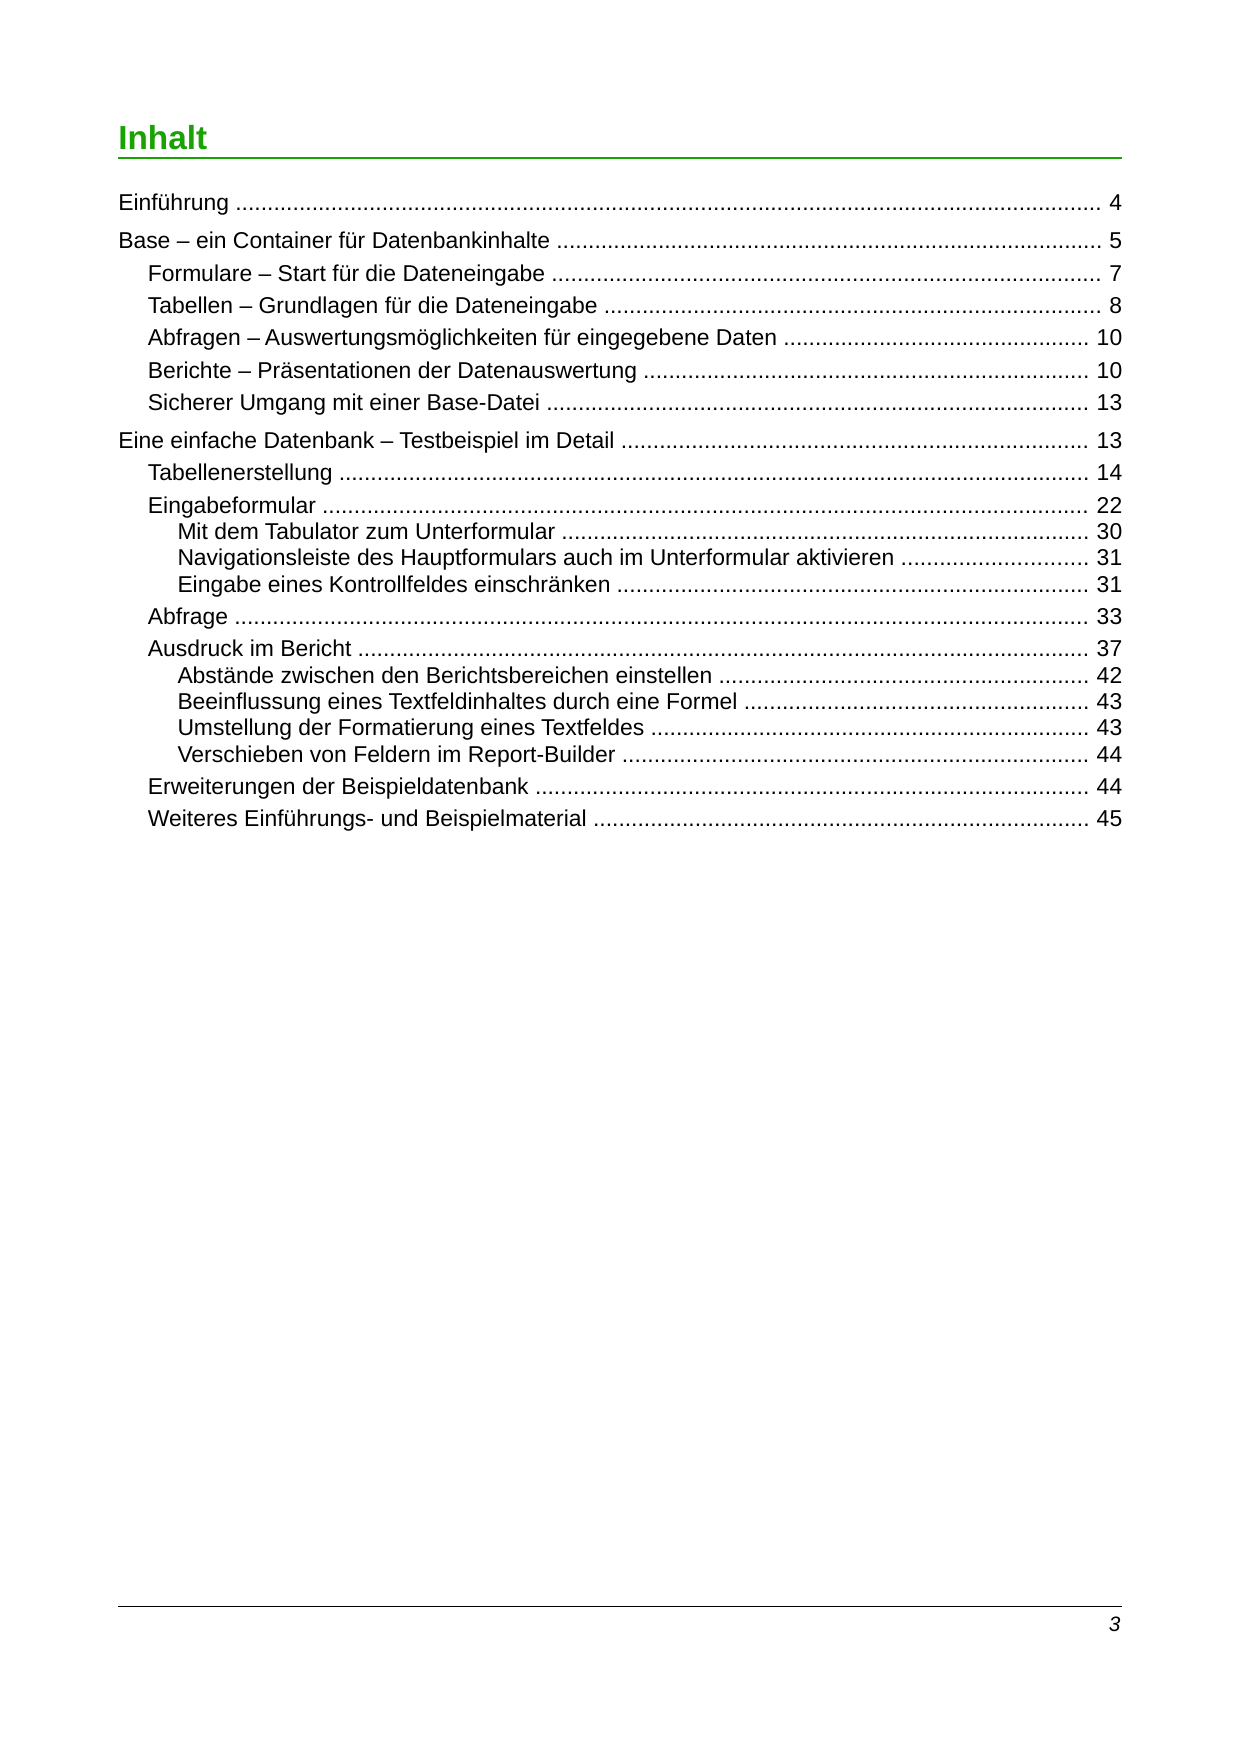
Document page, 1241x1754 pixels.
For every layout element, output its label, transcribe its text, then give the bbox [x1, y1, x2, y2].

text Inhalt [118, 118, 1122, 157]
text Abfragen – Auswertungsmöglichkeiten für eingegebene Daten 10 [148, 324, 1122, 351]
text Base – ein Container für Datenbankinhalte 5 [118, 227, 1122, 254]
text Eingabe eines Kontrollfeldes einschränken 31 [177, 571, 1122, 597]
text Umstellung der Formatierung eines Textfeldes 43 [177, 714, 1122, 741]
text Tabellen – Grundlagen für die Dateneingabe 8 [148, 292, 1122, 318]
text Beeinflussung eines Textfeldinhaltes durch eine Formel 43 [177, 688, 1122, 714]
text Eingabeformular 22 [148, 492, 1122, 518]
text Berichte – Präsentationen der Datenauswertung 10 [148, 357, 1122, 383]
text Navigationsleiste des Hauptformulars auch im Unterformular aktivieren 31 [177, 544, 1122, 571]
text Abfrage 33 [148, 603, 1122, 629]
text Tabellenerstellung 14 [148, 459, 1122, 486]
text Erweiterungen der Beispieldatenbank 44 [148, 773, 1122, 799]
text Verschieben von Feldern im Report-Builder 44 [177, 741, 1122, 767]
text Abstände zwischen den Berichtsbereichen einstellen 42 [177, 662, 1122, 688]
text Mit dem Tabulator zum Unterformular 30 [177, 518, 1122, 544]
text Weiteres Einführungs- und Beispielmaterial 45 [148, 805, 1122, 832]
text Formulare – Start für die Dateneingabe 7 [148, 260, 1122, 286]
text Sicherer Umgang mit einer Base-Datei 13 [148, 389, 1122, 415]
text Eine einfache Datenbank – Testbeispiel im Detail 13 [118, 427, 1122, 453]
text Ausdruck im Bericht 37 [148, 635, 1122, 662]
text Einführung 4 [118, 189, 1122, 216]
